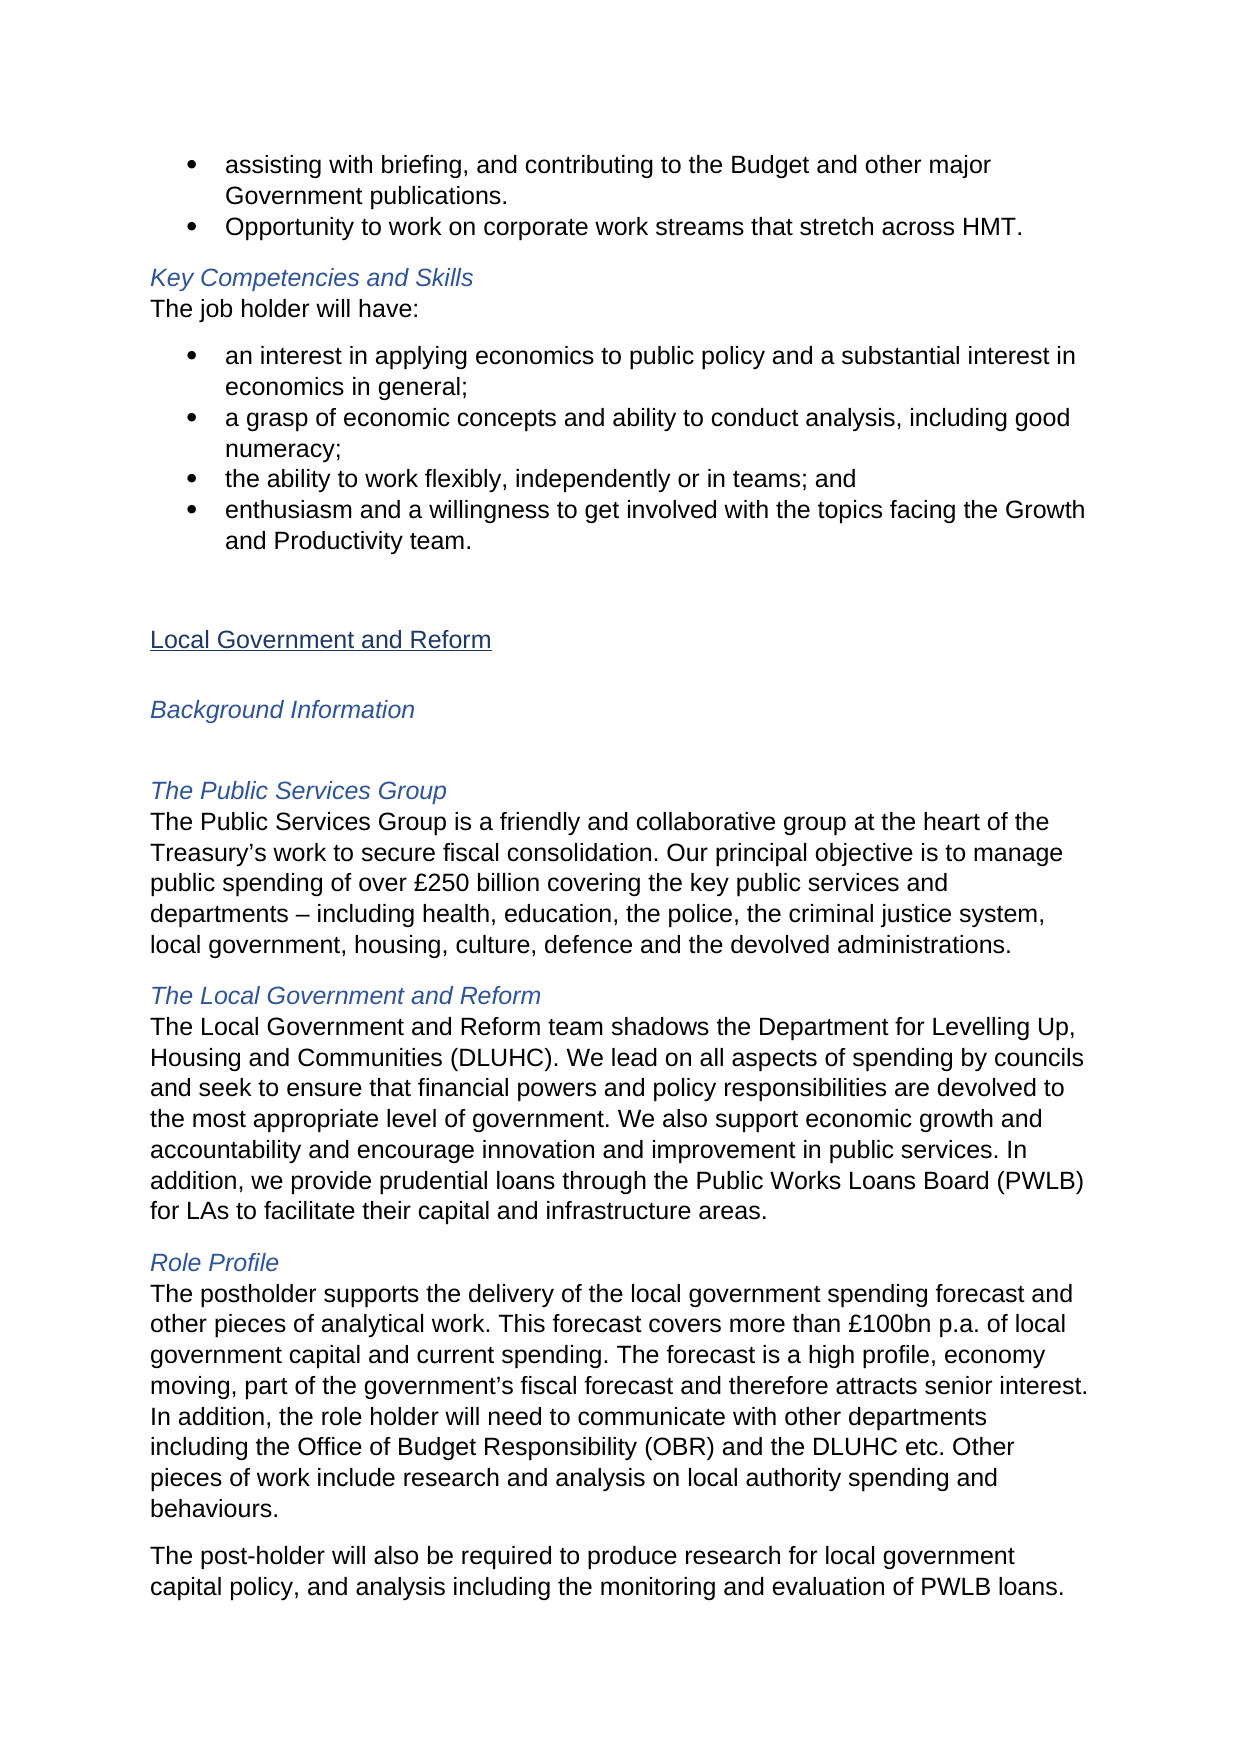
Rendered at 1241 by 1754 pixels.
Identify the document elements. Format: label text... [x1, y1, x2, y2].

subtitle Local Government and Reform [150, 625, 1090, 654]
list the ability to work flexibly, independently or in teams; and [187, 464, 1090, 493]
subtitle The Public Services Group [150, 776, 1090, 805]
subtitle The Local Government and Reform [150, 981, 1090, 1010]
text The postholder supports the delivery of the local government spending forecast and other pieces of analytical work. This forecast covers more than £100bn p.a. of local government capital and current spending. The forecast is a high profile, economy moving, part of the government’s fiscal forecast and therefore attracts senior interest. In addition, the role holder will need to communicate with other departments including the Office of Budget Responsibility (OBR) and the DLUHC etc. Other pieces of work include research and analysis on local authority spending and behaviours. [150, 1279, 1090, 1522]
list an interest in applying economics to public policy and a substantial interest in economics in general; [187, 341, 1090, 401]
list Opportunity to work on corporate work streams that stretch across HMT. [187, 212, 1090, 240]
text The post-holder will also be required to produce research for local government capital policy, and analysis including the monitoring and evaluation of PWLB loans. [150, 1541, 1090, 1601]
text The Local Government and Reform team shadows the Department for Levelling Up, Housing and Communities (DLUHC). We lead on all aspects of spending by councils and seek to ensure that financial powers and policy responsibilities are devolved to the most appropriate level of government. We also support economic growth and accountability and encourage innovation and improvement in public services. In addition, we provide prudential loans through the Public Works Loans Board (PWLB) for LAs to facilitate their capital and infrastructure areas. [150, 1012, 1090, 1225]
list assisting with briefing, and contributing to the Budget and other major Government publications. [187, 150, 1090, 209]
text The Public Services Group is a friendly and collaborative group at the heart of the Treasury’s work to secure fiscal consolidation. Our principal objective is to manage public spending of over £250 billion covering the key public services and departments – including health, education, the police, the criminal justice system, local government, housing, culture, defence and the devolved administrations. [150, 807, 1090, 958]
list enthusiasm and a willingness to get involved with the topics facing the Growth and Productivity team. [187, 495, 1090, 555]
text The job holder will have: [150, 294, 1090, 323]
subtitle Role Profile [150, 1248, 1090, 1277]
subtitle Key Competencies and Skills [150, 263, 1090, 292]
subtitle Background Information [150, 694, 1090, 723]
list a grasp of economic concepts and ability to conduct analysis, including good numeracy; [187, 403, 1090, 462]
